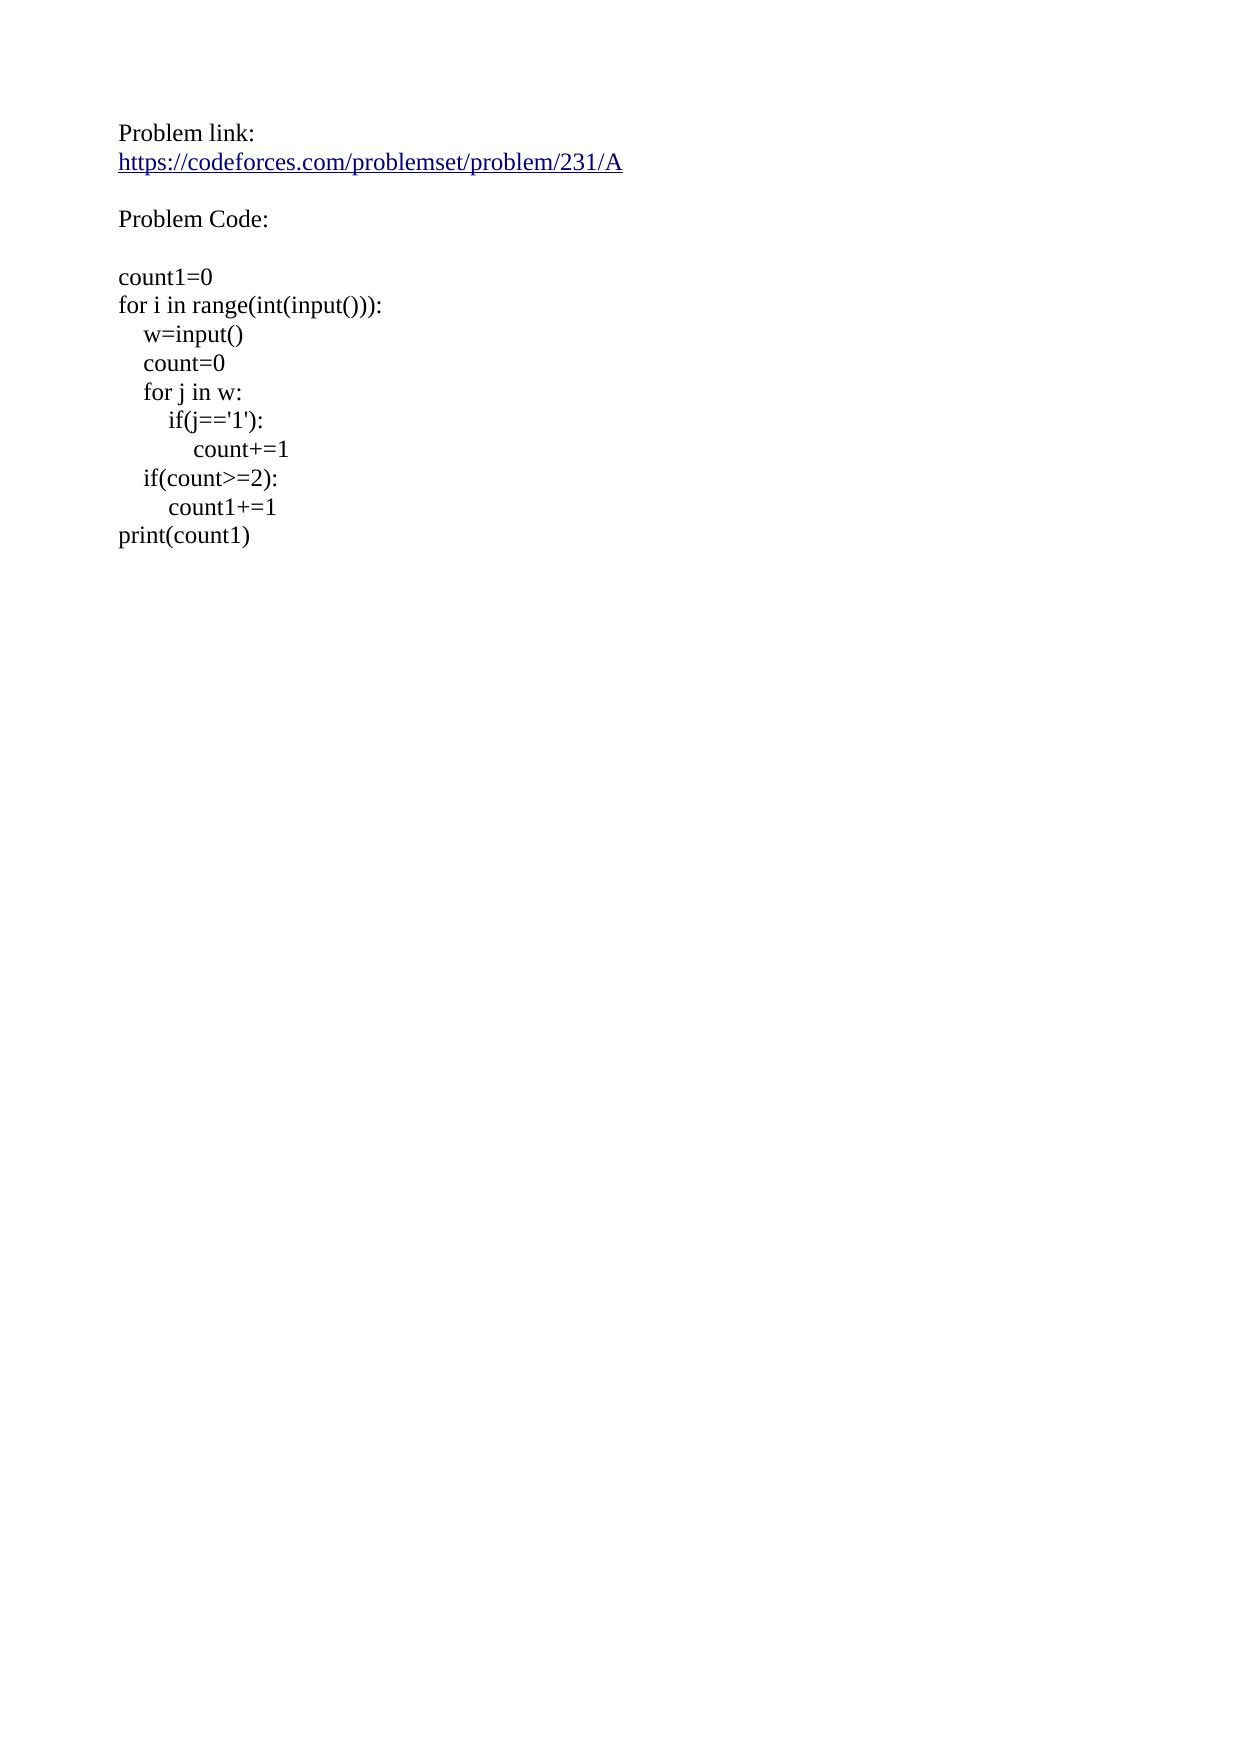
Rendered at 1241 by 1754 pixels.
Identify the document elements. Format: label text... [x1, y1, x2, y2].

text for j in w: [118, 377, 1122, 406]
text Problem Code: [118, 204, 1122, 233]
text count1=0 [118, 262, 1122, 291]
text count=0 [118, 348, 1122, 377]
text Problem link: [118, 118, 1122, 147]
text if(j=='1'): [118, 406, 1122, 434]
text count1+=1 [118, 492, 1122, 521]
text count+=1 [118, 434, 1122, 463]
text w=input() [118, 319, 1122, 348]
text if(count>=2): [118, 463, 1122, 492]
text print(count1) [118, 521, 1122, 549]
text for i in range(int(input())): [118, 291, 1122, 319]
text https://codeforces.com/problemset/problem/231/A [118, 147, 1122, 176]
